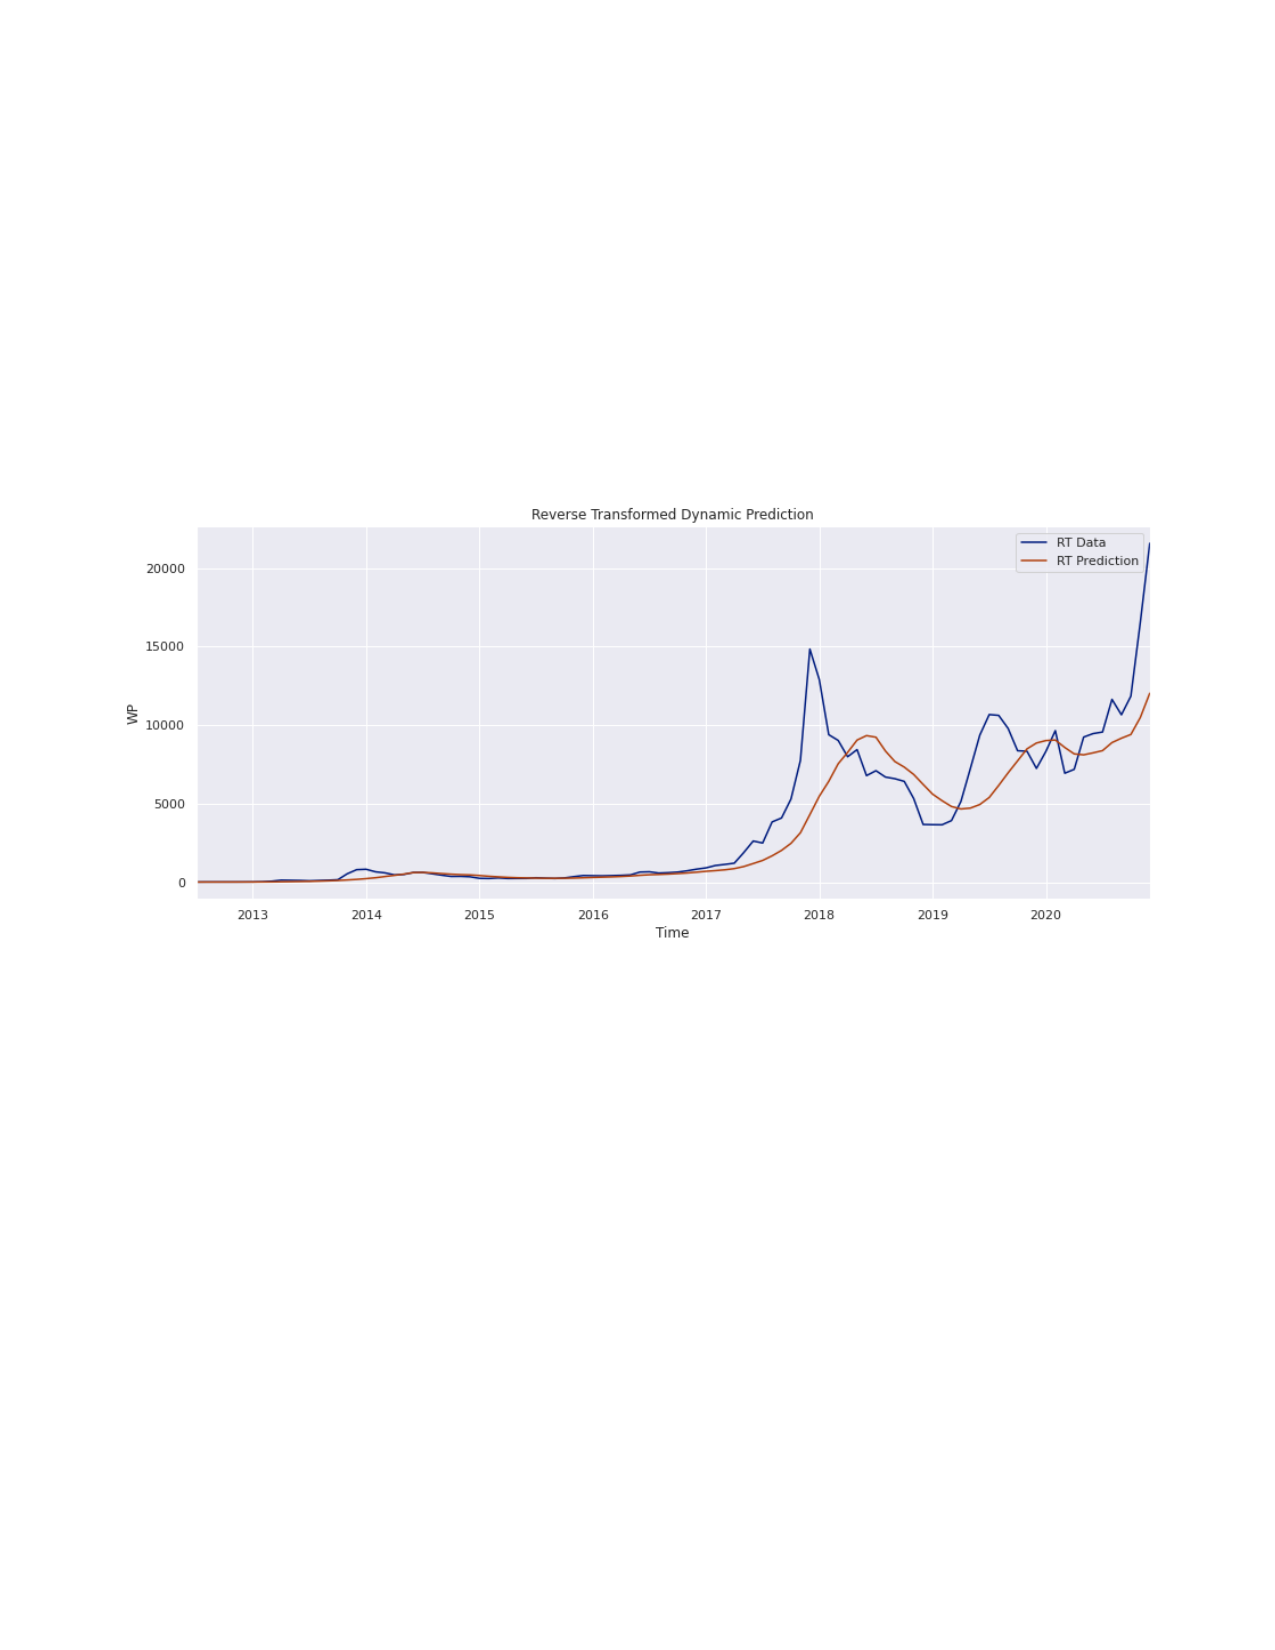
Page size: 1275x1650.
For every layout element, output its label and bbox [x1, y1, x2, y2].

picture [118, 501, 1157, 949]
